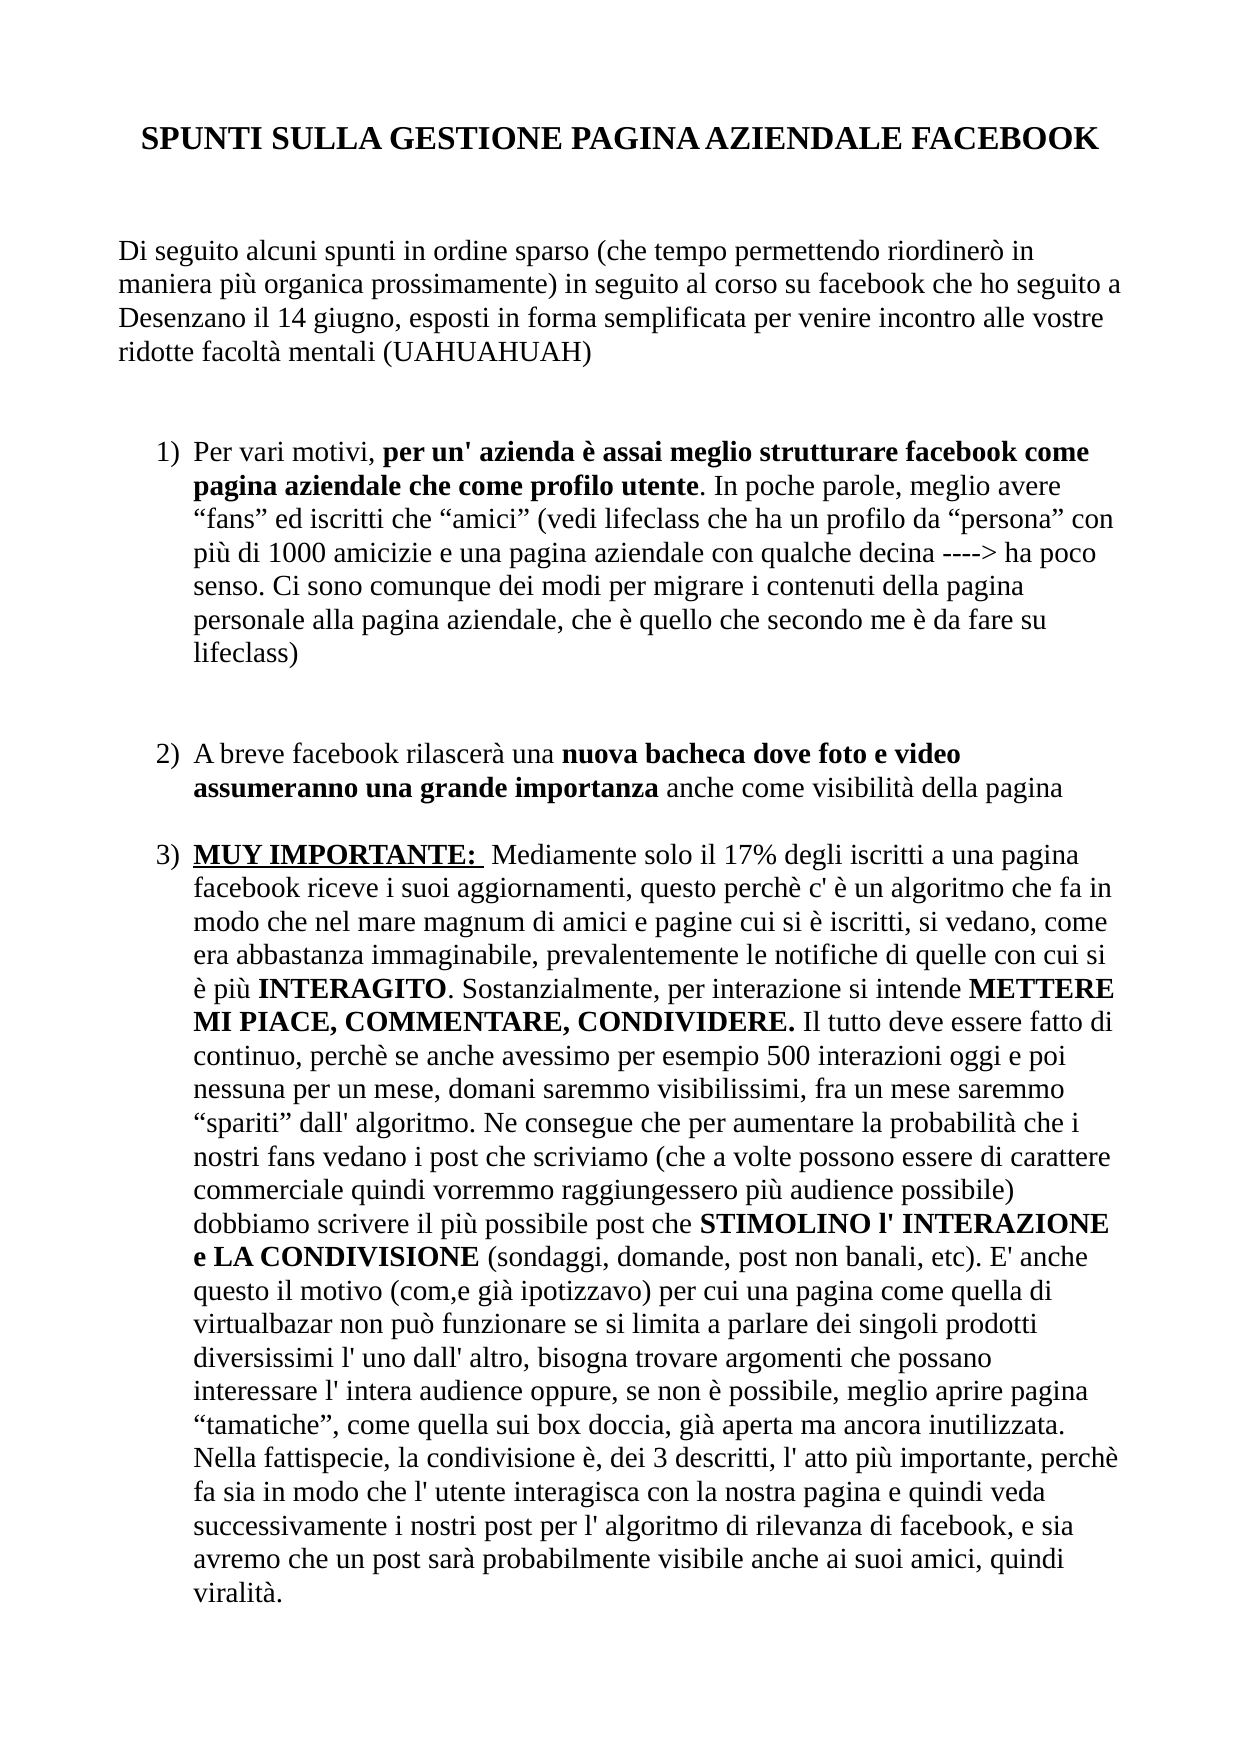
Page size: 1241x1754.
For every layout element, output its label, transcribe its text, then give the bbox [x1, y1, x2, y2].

text Di seguito alcuni spunti in ordine sparso (che tempo permettendo riordinerò in maniera più organica prossimamente) in seguito al corso su facebook che ho seguito a Desenzano il 14 giugno, esposti in forma semplificata per venire incontro alle vostre ridotte facoltà mentali (UAHUAHUAH) [118, 233, 1122, 367]
list A breve facebook rilascerà una nuova bacheca dove foto e video assumeranno una grande importanza anche come visibilità della pagina [156, 736, 1122, 803]
list Nella fattispecie, la condivisione è, dei 3 descritti, l' atto più importante, perchè fa sia in modo che l' utente interagisca con la nostra pagina e quindi veda successivamente i nostri post per l' algoritmo di rilevanza di facebook, e sia avremo che un post sarà probabilmente visibile anche ai suoi amici, quindi viralità. [156, 1441, 1122, 1608]
list Per vari motivi, per un' azienda è assai meglio strutturare facebook come pagina aziendale che come profilo utente. In poche parole, meglio avere “fans” ed iscritti che “amici” (vedi lifeclass che ha un profilo da “persona” con più di 1000 amicizie e una pagina aziendale con qualche decina ----> ha poco senso. Ci sono comunque dei modi per migrare i contenuti della pagina personale alla pagina aziendale, che è quello che secondo me è da fare su lifeclass) [156, 434, 1122, 669]
text SPUNTI SULLA GESTIONE PAGINA AZIENDALE FACEBOOK [118, 118, 1122, 156]
list MUY IMPORTANTE: Mediamente solo il 17% degli iscritti a una pagina facebook riceve i suoi aggiornamenti, questo perchè c' è un algoritmo che fa in modo che nel mare magnum di amici e pagine cui si è iscritti, si vedano, come era abbastanza immaginabile, prevalentemente le notifiche di quelle con cui si è più INTERAGITO. Sostanzialmente, per interazione si intende METTERE MI PIACE, COMMENTARE, CONDIVIDERE. Il tutto deve essere fatto di continuo, perchè se anche avessimo per esempio 500 interazioni oggi e poi nessuna per un mese, domani saremmo visibilissimi, fra un mese saremmo “spariti” dall' algoritmo. Ne consegue che per aumentare la probabilità che i nostri fans vedano i post che scriviamo (che a volte possono essere di carattere commerciale quindi vorremmo raggiungessero più audience possibile) dobbiamo scrivere il più possibile post che STIMOLINO l' INTERAZIONE e LA CONDIVISIONE (sondaggi, domande, post non banali, etc). E' anche questo il motivo (com,e già ipotizzavo) per cui una pagina come quella di virtualbazar non può funzionare se si limita a parlare dei singoli prodotti diversissimi l' uno dall' altro, bisogna trovare argomenti che possano interessare l' intera audience oppure, se non è possibile, meglio aprire pagina “tamatiche”, come quella sui box doccia, già aperta ma ancora inutilizzata. [156, 837, 1122, 1441]
